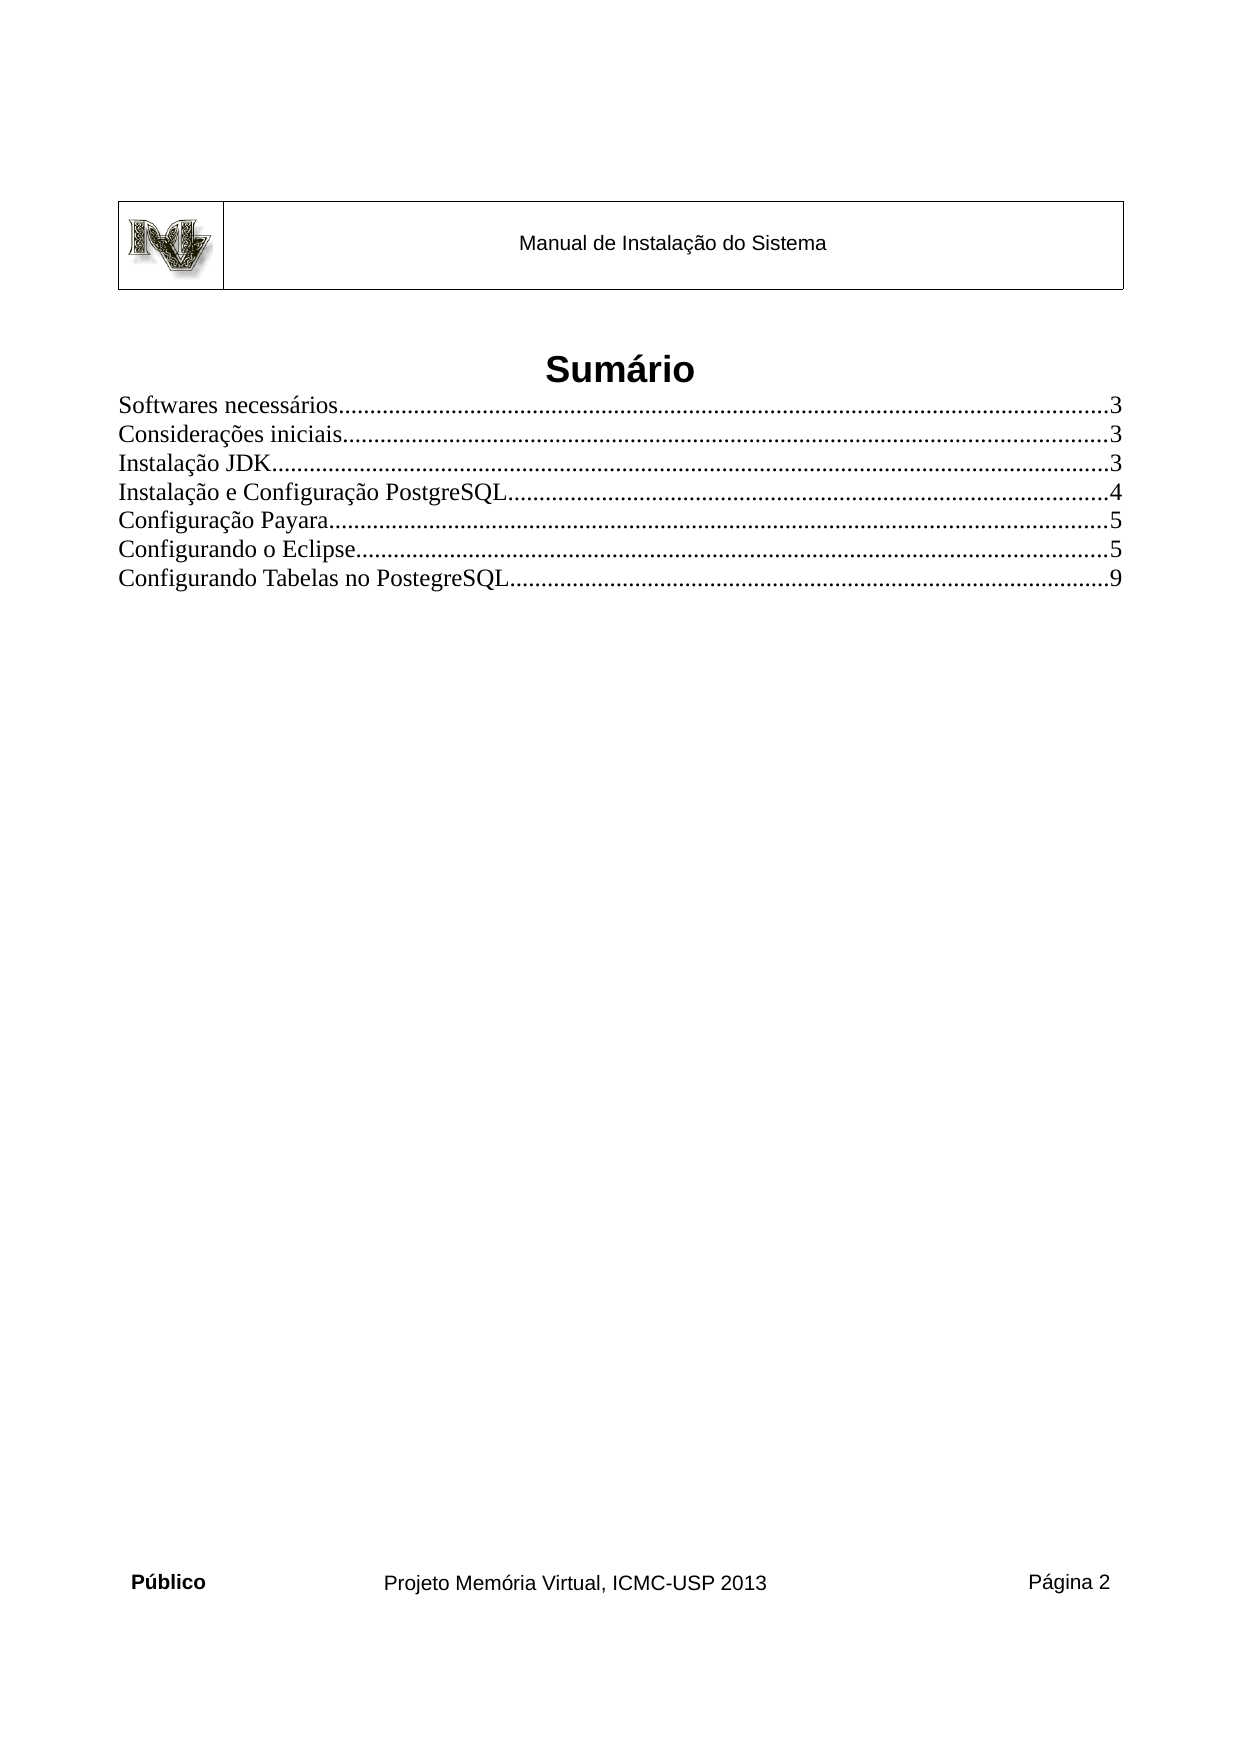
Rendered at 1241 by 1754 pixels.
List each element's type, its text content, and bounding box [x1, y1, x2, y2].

text Instalação e Configuração PostgreSQL 4 [118, 477, 1122, 505]
text Configurando Tabelas no PostegreSQL 9 [118, 563, 1122, 592]
text Softwares necessários 3 [118, 390, 1122, 419]
picture [123, 207, 214, 283]
text Instalação JDK 3 [118, 448, 1122, 477]
text Configuração Payara 5 [118, 505, 1122, 534]
text Considerações iniciais 3 [118, 419, 1122, 448]
subtitle Sumário [118, 347, 1122, 390]
text Configurando o Eclipse 5 [118, 534, 1122, 563]
